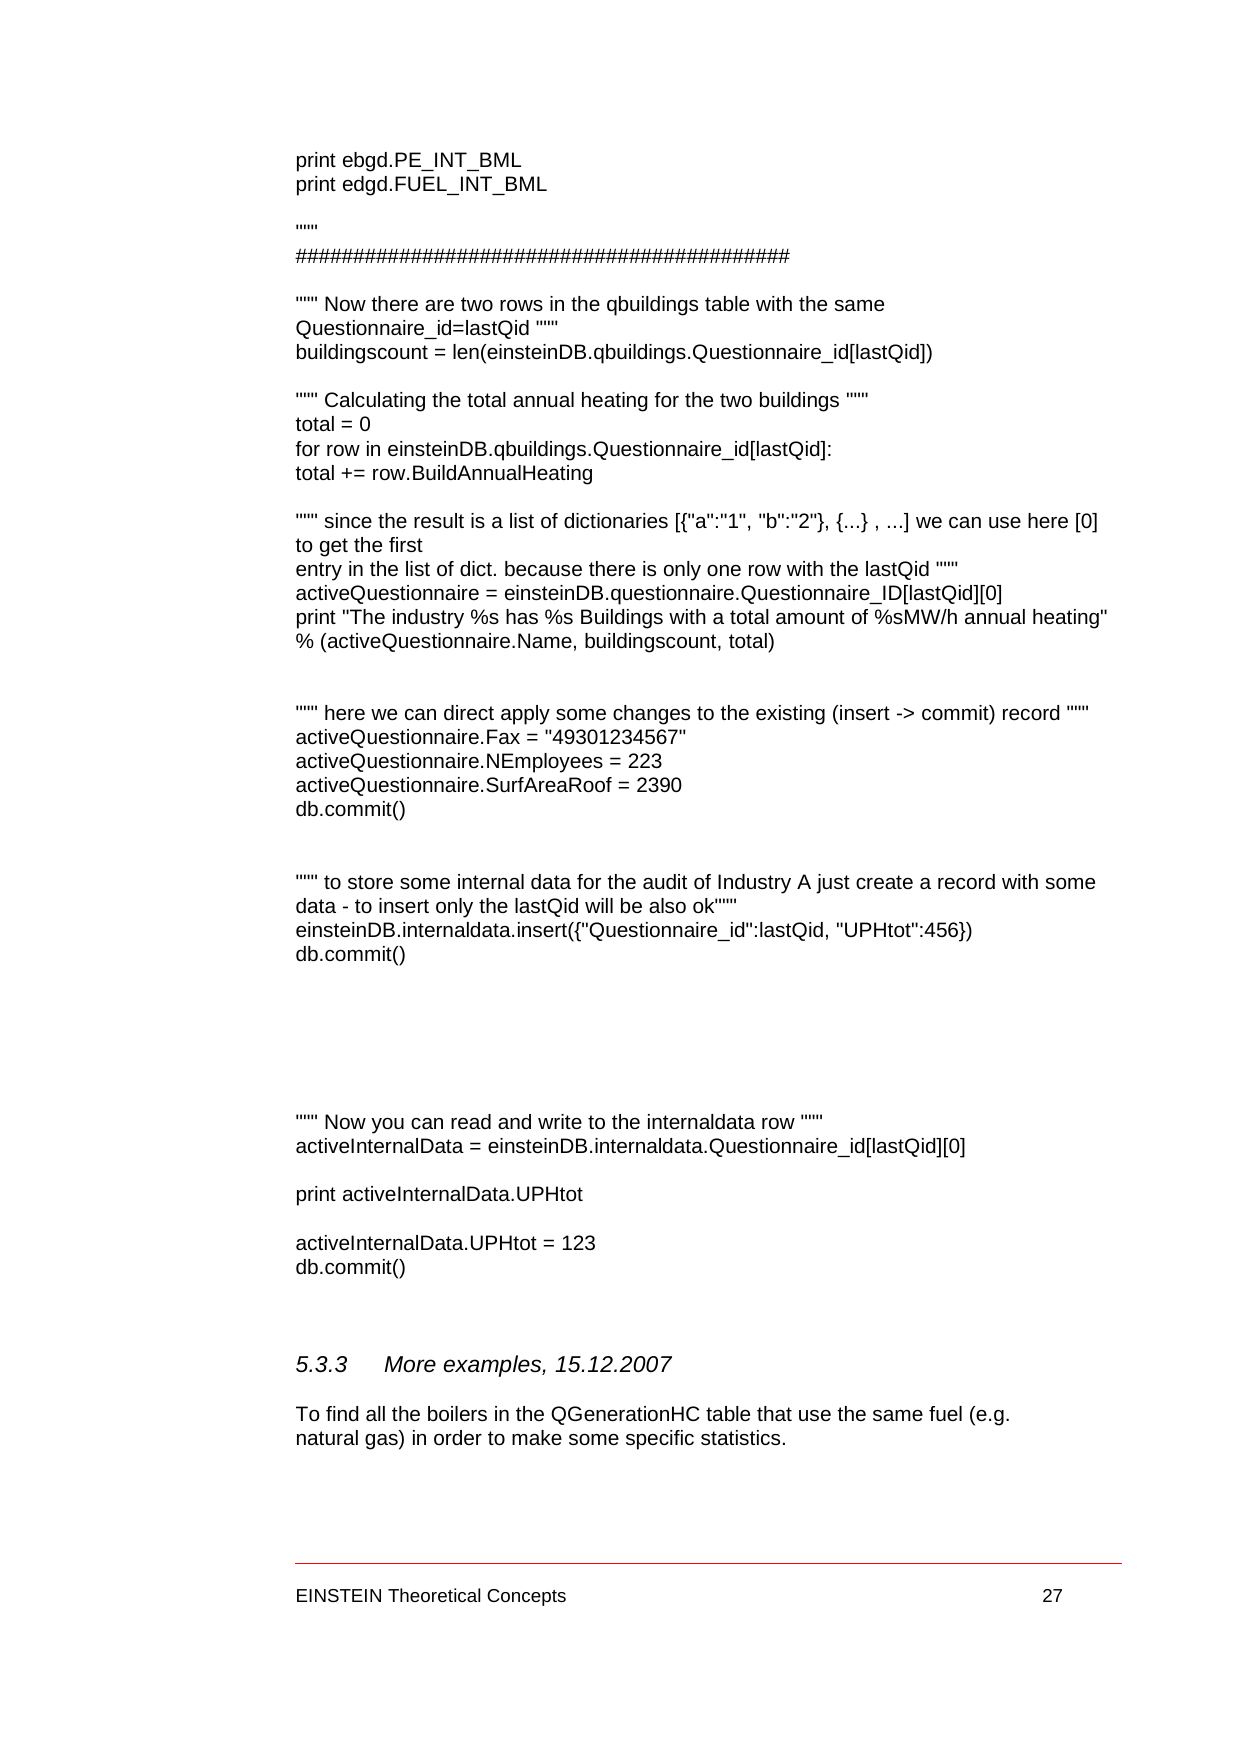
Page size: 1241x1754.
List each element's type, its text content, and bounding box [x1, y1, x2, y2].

text activeQuestionnaire.NEmployees = 223 [295, 749, 1122, 773]
text total = 0 [295, 412, 1122, 436]
text db.commit() [295, 1254, 1122, 1279]
text """ to store some internal data for the audit of Industry A just create a record with some data - to insert only the lastQid will be also ok""" [295, 869, 1122, 918]
text activeInternalData.UPHtot = 123 [295, 1231, 1122, 1254]
text activeQuestionnaire.Fax = "49301234567" [295, 725, 1122, 749]
text buildingscount = len(einsteinDB.qbuildings.Questionnaire_id[lastQid]) [295, 340, 1122, 364]
text """ Calculating the total annual heating for the two buildings """ [295, 388, 1122, 412]
text for row in einsteinDB.qbuildings.Questionnaire_id[lastQid]: [295, 436, 1122, 461]
text """ since the result is a list of dictionaries [{"a":"1", "b":"2"}, {...} , ...] we can use here [0] to get the first [295, 509, 1122, 557]
text activeQuestionnaire = einsteinDB.questionnaire.Questionnaire_ID[lastQid][0] [295, 581, 1122, 605]
text """ [295, 220, 1122, 244]
text """ Now there are two rows in the qbuildings table with the same Questionnaire_id=lastQid """ [295, 292, 1122, 340]
text activeQuestionnaire.SurfAreaRoof = 2390 [295, 773, 1122, 797]
text activeInternalData = einsteinDB.internaldata.Questionnaire_id[lastQid][0] [295, 1134, 1122, 1158]
text To find all the boilers in the QGenerationHC table that use the same fuel (e.g. natural gas) in order to make some specific statistics. [295, 1402, 1063, 1450]
text print ebgd.PE_INT_BML [295, 148, 1122, 172]
text """ here we can direct apply some changes to the existing (insert -> commit) record """ [295, 701, 1122, 725]
text ########################################### [295, 244, 1122, 268]
text total += row.BuildAnnualHeating [295, 461, 1122, 484]
text print "The industry %s has %s Buildings with a total amount of %sMW/h annual heating" % (activeQuestionnaire.Name, buildingscount, total) [295, 605, 1122, 653]
text einsteinDB.internaldata.insert({"Questionnaire_id":lastQid, "UPHtot":456}) [295, 918, 1122, 942]
text print edgd.FUEL_INT_BML [295, 172, 1122, 196]
subtitle More examples, 15.12.2007 [295, 1351, 1122, 1378]
text db.commit() [295, 797, 1122, 821]
text db.commit() [295, 942, 1122, 966]
text """ Now you can read and write to the internaldata row """ [295, 1110, 1122, 1134]
text entry in the list of dict. because there is only one row with the lastQid """ [295, 557, 1122, 581]
text print activeInternalData.UPHtot [295, 1182, 1122, 1206]
